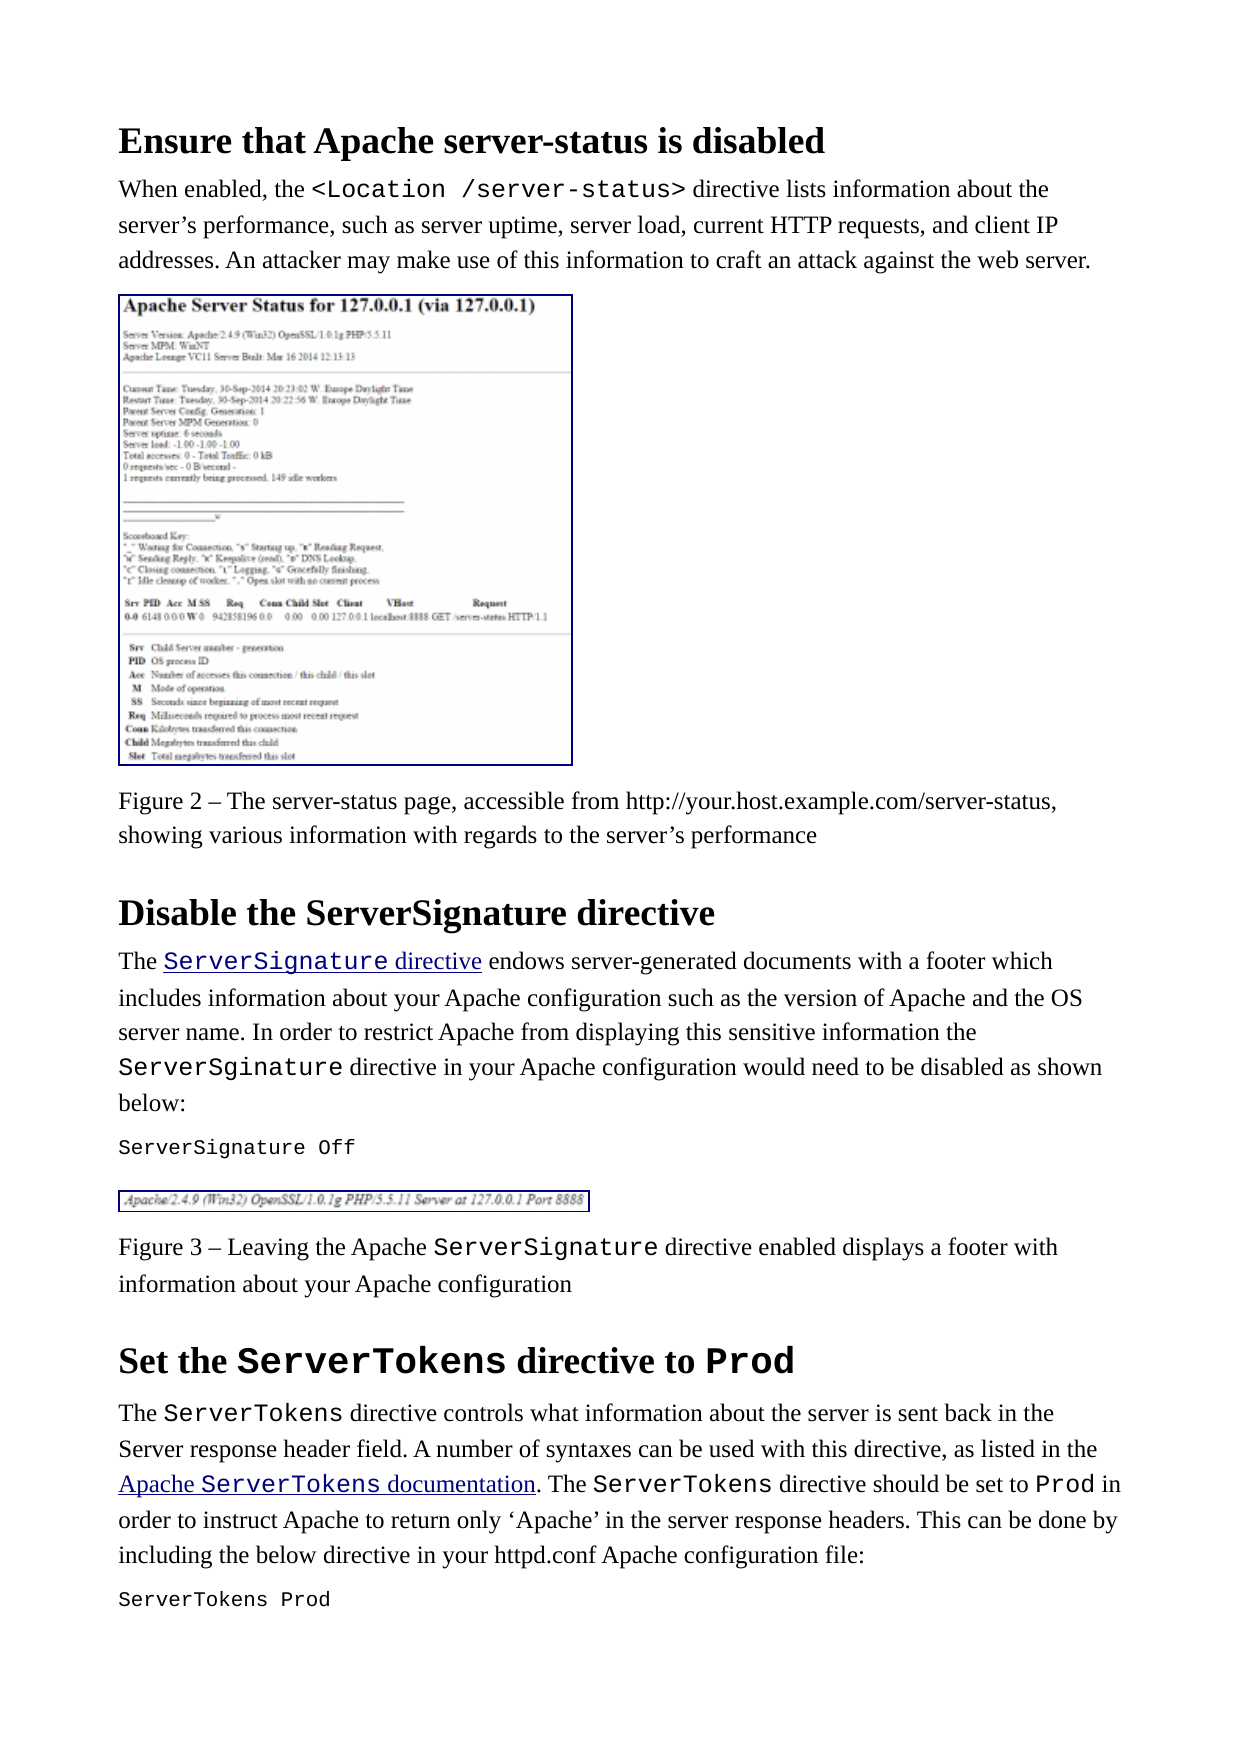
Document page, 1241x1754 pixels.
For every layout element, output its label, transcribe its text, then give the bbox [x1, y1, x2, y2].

text The ServerSignature directive endows server-generated documents with a footer which includes information about your Apache configuration such as the version of Apache and the OS server name. In order to restrict Apache from displaying this sensitive information the ServerSginature directive in your Apache configuration would need to be disabled as shown below: [118, 946, 1122, 1117]
text The ServerTokens directive controls what information about the server is sent back in the Server response header field. A number of syntaxes can be used with this directive, as listed in the Apache ServerTokens documentation. The ServerTokens directive should be set to Prod in order to instruct Apache to return only ‘Apache’ in the server response headers. This can be done by including the below directive in your httpd.conf Apache configuration file: [118, 1398, 1122, 1568]
subtitle Set the ServerTokens directive to Prod [118, 1339, 1122, 1385]
text Figure 3 – Leaving the Apache ServerSignature directive enabled displays a footer with information about your Apache configuration [118, 1232, 1122, 1298]
text ServerTokens Prod [118, 1589, 1122, 1612]
subtitle Disable the ServerSignature directive [118, 890, 1122, 933]
picture [120, 296, 571, 764]
subtitle Ensure that Apache server-status is disabled [118, 118, 1122, 161]
text ServerSignature Off [118, 1137, 1122, 1161]
text When enabled, the <Location /server-status> directive lists information about the server’s performance, such as server uptime, server load, current HTTP requests, and client IP addresses. An attacker may make use of this information to craft an attack against the web server. [118, 174, 1122, 273]
picture [120, 1192, 588, 1211]
text Figure 2 – The server-status page, accessible from http://your.host.example.com/server-status, showing various information with regards to the server’s performance [118, 786, 1122, 849]
